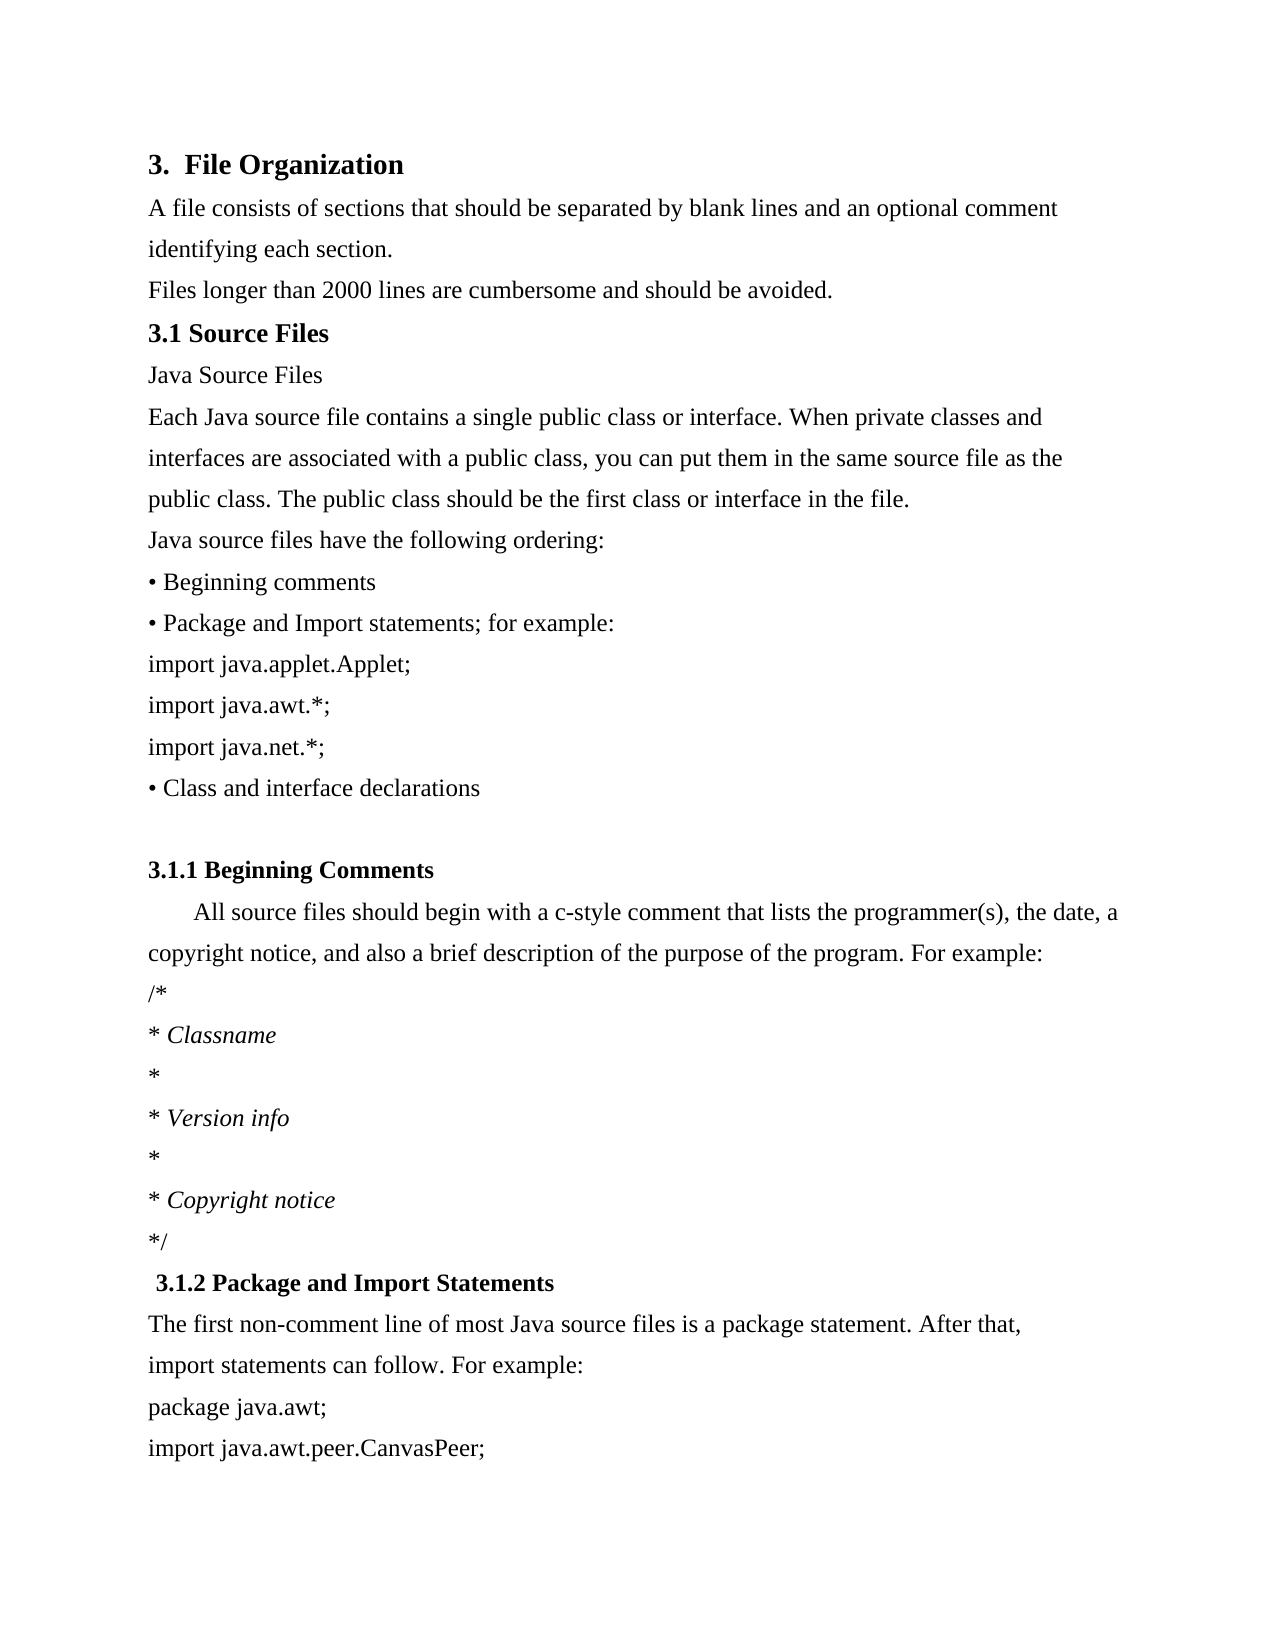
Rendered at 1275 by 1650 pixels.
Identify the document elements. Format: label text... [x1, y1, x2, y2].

text Files longer than 2000 lines are cumbersome and should be avoided. [118, 275, 1157, 304]
text Java Source Files [148, 360, 1157, 389]
text copyright notice, and also a brief description of the purpose of the program. For example: [118, 938, 1157, 967]
text Java source files have the following ordering: [148, 525, 1157, 554]
text * Classname [118, 1020, 1157, 1049]
text 3.1 Source Files [118, 317, 1157, 348]
text */ [118, 1227, 1157, 1255]
text import java.net.*; [148, 732, 1157, 760]
text /* [118, 979, 1157, 1008]
text • Class and interface declarations [148, 773, 1157, 802]
text import java.awt.*; [148, 690, 1157, 719]
text * [118, 1144, 1157, 1173]
list 3.1.2 Package and Import Statements [118, 1268, 1157, 1297]
text package java.awt; [118, 1392, 1157, 1420]
text public class. The public class should be the first class or interface in the file. [148, 484, 1157, 513]
text 3. File Organization [118, 147, 1157, 180]
text interfaces are associated with a public class, you can put them in the same source file as the [148, 443, 1157, 472]
text A file consists of sections that should be separated by blank lines and an optional comment [118, 193, 1157, 222]
text import statements can follow. For example: [118, 1350, 1157, 1379]
text • Package and Import statements; for example: [148, 608, 1157, 637]
text • Beginning comments [148, 567, 1157, 595]
text Each Java source file contains a single public class or interface. When private classes and [148, 402, 1157, 430]
list All source files should begin with a c-style comment that lists the programmer(s), the date, a [156, 897, 1157, 925]
text identifying each section. [118, 234, 1157, 263]
text * Version info [118, 1103, 1157, 1132]
text The first non-comment line of most Java source files is a package statement. After that, [118, 1309, 1157, 1338]
text 3.1.1 Beginning Comments [118, 855, 1157, 884]
text import java.applet.Applet; [148, 649, 1157, 678]
text * [118, 1062, 1157, 1090]
text * Copyright notice [118, 1185, 1157, 1214]
text import java.awt.peer.CanvasPeer; [118, 1433, 1157, 1462]
